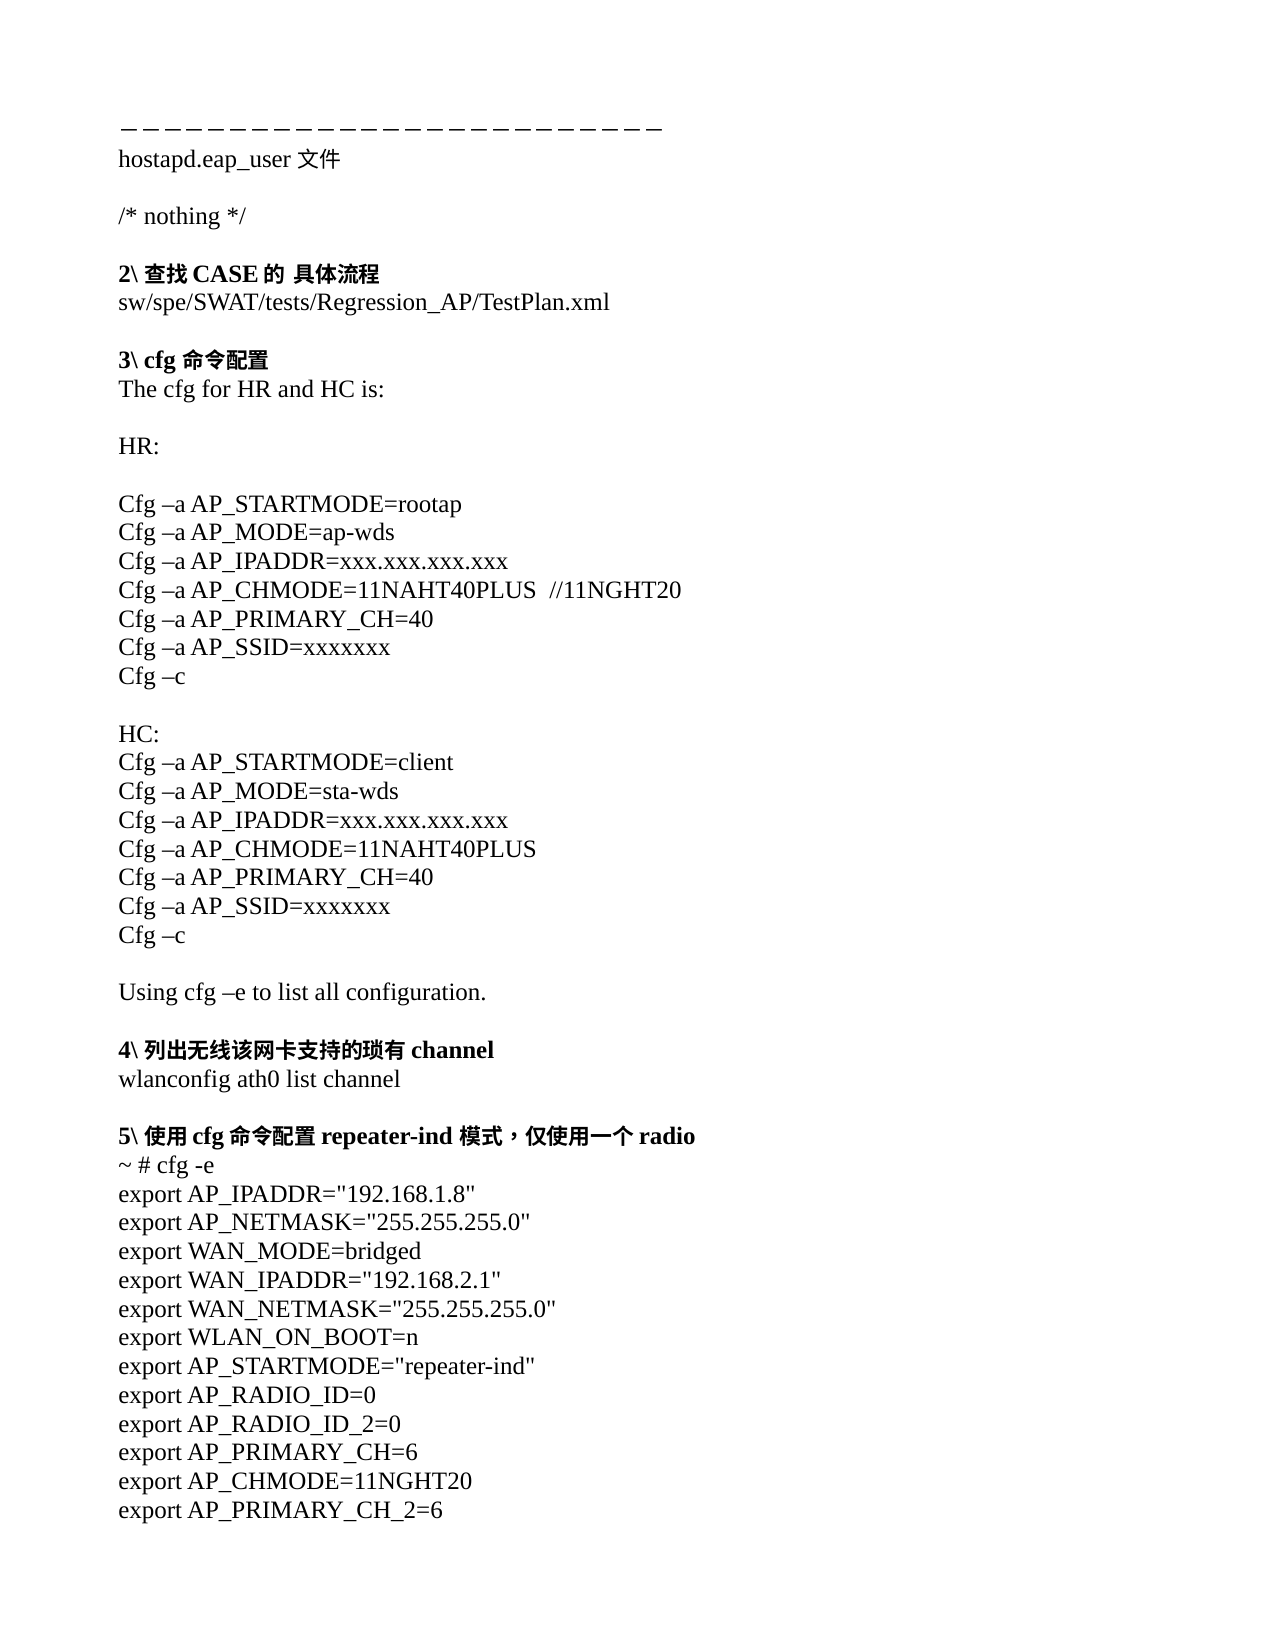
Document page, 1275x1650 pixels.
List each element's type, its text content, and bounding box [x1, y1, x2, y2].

text /* nothing */ [118, 201, 1157, 230]
text export AP_NETMASK="255.255.255.0" [118, 1207, 1157, 1236]
text wlanconfig ath0 list channel [118, 1064, 1157, 1092]
text Cfg –c [118, 661, 1157, 690]
text 3\ cfg 命令配置 [118, 345, 1157, 374]
text －－－－－－－－－－－－－－－－－－－－－－－－－ [118, 118, 1157, 144]
text Cfg –a AP_IPADDR=xxx.xxx.xxx.xxx [118, 805, 1157, 834]
text export WAN_NETMASK="255.255.255.0" [118, 1294, 1157, 1322]
text export WAN_IPADDR="192.168.2.1" [118, 1265, 1157, 1294]
text hostapd.eap_user 文件 [118, 144, 1157, 172]
text Cfg –a AP_CHMODE=11NAHT40PLUS //11NGHT20 [118, 575, 1157, 604]
text Cfg –c [118, 920, 1157, 949]
text Cfg –a AP_CHMODE=11NAHT40PLUS [118, 834, 1157, 862]
text Cfg –a AP_PRIMARY_CH=40 [118, 604, 1157, 632]
text HC: [118, 719, 1157, 747]
text Cfg –a AP_IPADDR=xxx.xxx.xxx.xxx [118, 546, 1157, 575]
text Cfg –a AP_STARTMODE=rootap [118, 489, 1157, 517]
text Cfg –a AP_PRIMARY_CH=40 [118, 862, 1157, 891]
text Using cfg –e to list all configuration. [118, 977, 1157, 1006]
text export WLAN_ON_BOOT=n [118, 1322, 1157, 1351]
text Cfg –a AP_SSID=xxxxxxx [118, 632, 1157, 661]
text export WAN_MODE=bridged [118, 1236, 1157, 1265]
text export AP_CHMODE=11NGHT20 [118, 1466, 1157, 1495]
text export AP_STARTMODE="repeater-ind" [118, 1351, 1157, 1380]
text export AP_RADIO_ID=0 [118, 1380, 1157, 1409]
text 4\ 列出无线该网卡支持的琐有channel [118, 1035, 1157, 1064]
text Cfg –a AP_SSID=xxxxxxx [118, 891, 1157, 920]
text export AP_IPADDR="192.168.1.8" [118, 1179, 1157, 1207]
text Cfg –a AP_MODE=ap-wds [118, 517, 1157, 546]
text 2\ 查找CASE的 具体流程 [118, 259, 1157, 287]
text HR: [118, 431, 1157, 460]
text 5\ 使用cfg命令配置repeater-ind 模式，仅使用一个radio [118, 1121, 1157, 1150]
text sw/spe/SWAT/tests/Regression_AP/TestPlan.xml [118, 287, 1157, 316]
text ~ # cfg -e [118, 1150, 1157, 1179]
text Cfg –a AP_STARTMODE=client [118, 747, 1157, 776]
text The cfg for HR and HC is: [118, 374, 1157, 402]
text export AP_RADIO_ID_2=0 [118, 1409, 1157, 1437]
text Cfg –a AP_MODE=sta-wds [118, 776, 1157, 805]
text export AP_PRIMARY_CH=6 [118, 1437, 1157, 1466]
text export AP_PRIMARY_CH_2=6 [118, 1495, 1157, 1524]
